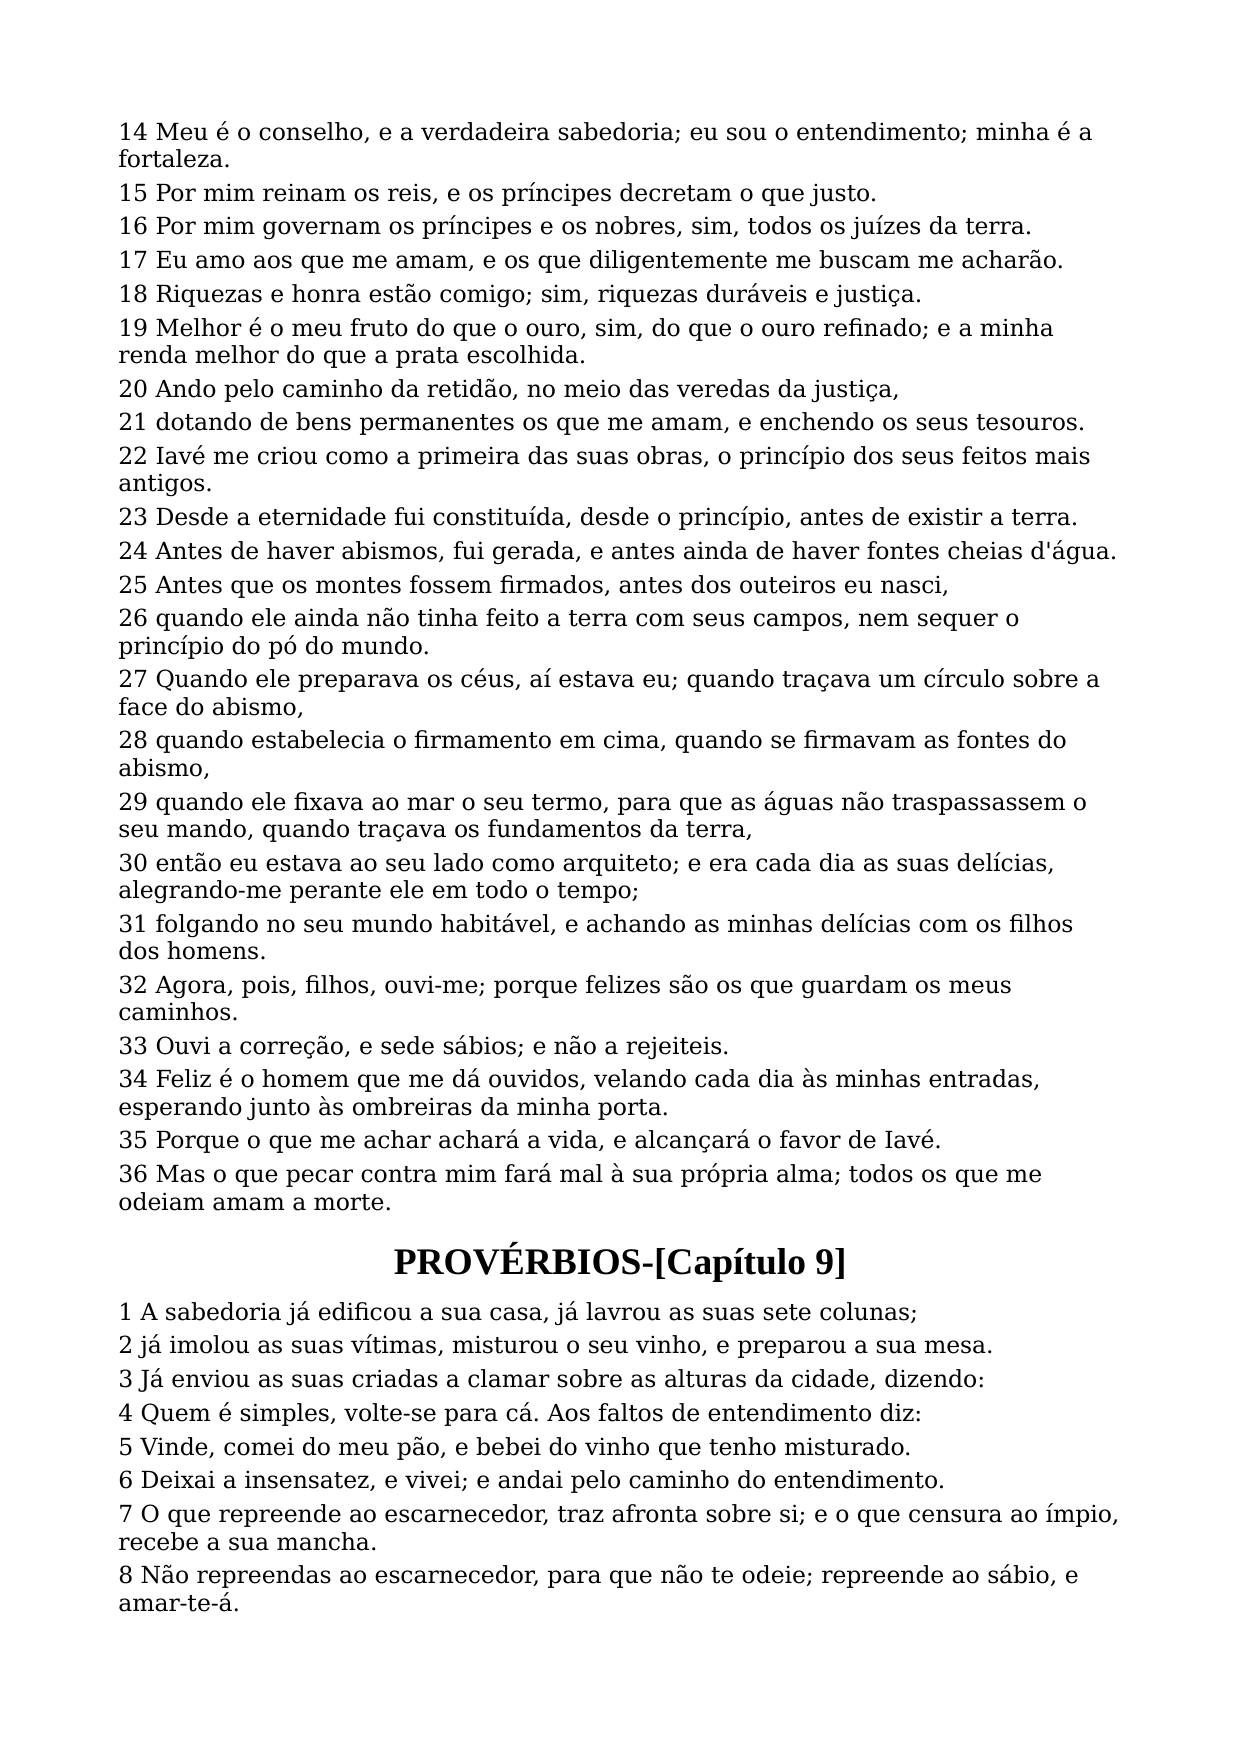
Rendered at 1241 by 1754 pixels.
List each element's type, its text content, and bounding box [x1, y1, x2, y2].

text 28 quando estabelecia o firmamento em cima, quando se firmavam as fontes do abismo, [118, 727, 1122, 782]
text 20 Ando pelo caminho da retidão, no meio das veredas da justiça, [118, 375, 1122, 402]
text 30 então eu estava ao seu lado como arquiteto; e era cada dia as suas delícias, alegrando-me perante ele em todo o tempo; [118, 849, 1122, 904]
text 35 Porque o que me achar achará a vida, e alcançará o favor de Iavé. [118, 1127, 1122, 1154]
text 17 Eu amo aos que me amam, e os que diligentemente me buscam me acharão. [118, 247, 1122, 274]
text 19 Melhor é o meu fruto do que o ouro, sim, do que o ouro refinado; e a minha renda melhor do que a prata escolhida. [118, 314, 1122, 369]
text 7 O que repreende ao escarnecedor, traz afronta sobre si; e o que censura ao ímpio, recebe a sua mancha. [118, 1501, 1122, 1555]
text 2 já imolou as suas vítimas, misturou o seu vinho, e preparou a sua mesa. [118, 1332, 1122, 1359]
text 22 Iavé me criou como a primeira das suas obras, o princípio dos seus feitos mais antigos. [118, 443, 1122, 497]
text 1 A sabedoria já edificou a sua casa, já lavrou as suas sete colunas; [118, 1298, 1122, 1326]
subtitle PROVÉRBIOS-[Capítulo 9] [118, 1239, 1122, 1283]
text 3 Já enviou as suas criadas a clamar sobre as alturas da cidade, dizendo: [118, 1366, 1122, 1393]
text 16 Por mim governam os príncipes e os nobres, sim, todos os juízes da terra. [118, 213, 1122, 240]
text 27 Quando ele preparava os céus, aí estava eu; quando traçava um círculo sobre a face do abismo, [118, 666, 1122, 721]
text 4 Quem é simples, volte-se para cá. Aos faltos de entendimento diz: [118, 1399, 1122, 1427]
text 29 quando ele fixava ao mar o seu termo, para que as águas não traspassassem o seu mando, quando traçava os fundamentos da terra, [118, 788, 1122, 843]
text 21 dotando de bens permanentes os que me amam, e enchendo os seus tesouros. [118, 409, 1122, 436]
text 34 Feliz é o homem que me dá ouvidos, velando cada dia às minhas entradas, esperando junto às ombreiras da minha porta. [118, 1066, 1122, 1121]
text 31 folgando no seu mundo habitável, e achando as minhas delícias com os filhos dos homens. [118, 910, 1122, 965]
text 36 Mas o que pecar contra mim fará mal à sua própria alma; todos os que me odeiam amam a morte. [118, 1161, 1122, 1215]
text 6 Deixai a insensatez, e vivei; e andai pelo caminho do entendimento. [118, 1467, 1122, 1494]
text 32 Agora, pois, filhos, ouvi-me; porque felizes são os que guardam os meus caminhos. [118, 971, 1122, 1026]
text 26 quando ele ainda não tinha feito a terra com seus campos, nem sequer o princípio do pó do mundo. [118, 605, 1122, 659]
text 23 Desde a eternidade fui constituída, desde o princípio, antes de existir a terra. [118, 504, 1122, 531]
text 33 Ouvi a correção, e sede sábios; e não a rejeiteis. [118, 1032, 1122, 1059]
text 15 Por mim reinam os reis, e os príncipes decretam o que justo. [118, 179, 1122, 206]
text 8 Não repreendas ao escarnecedor, para que não te odeie; repreende ao sábio, e amar-te-á. [118, 1562, 1122, 1616]
text 5 Vinde, comei do meu pão, e bebei do vinho que tenho misturado. [118, 1433, 1122, 1461]
text 18 Riquezas e honra estão comigo; sim, riquezas duráveis e justiça. [118, 280, 1122, 308]
text 14 Meu é o conselho, e a verdadeira sabedoria; eu sou o entendimento; minha é a fortaleza. [118, 118, 1122, 173]
text 25 Antes que os montes fossem firmados, antes dos outeiros eu nasci, [118, 571, 1122, 598]
text 24 Antes de haver abismos, fui gerada, e antes ainda de haver fontes cheias d'água. [118, 537, 1122, 565]
